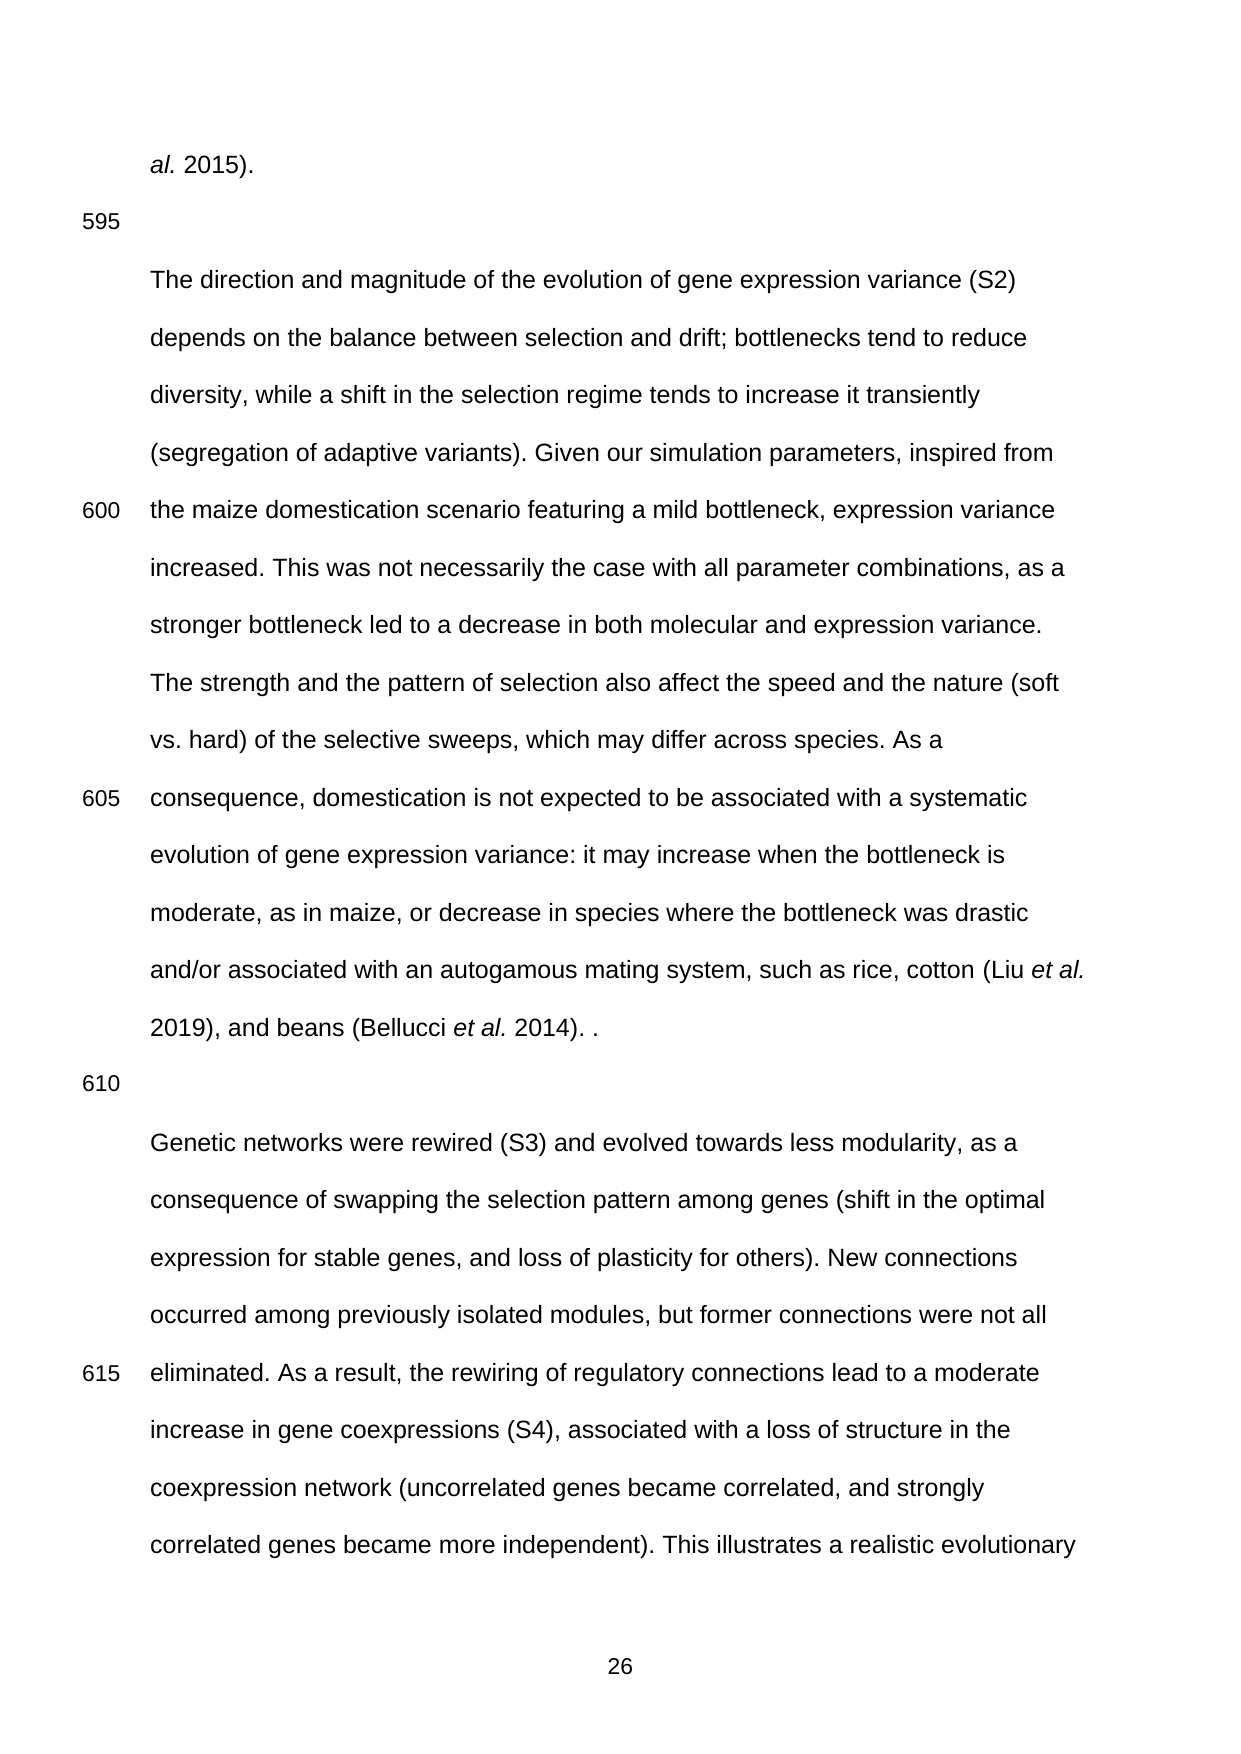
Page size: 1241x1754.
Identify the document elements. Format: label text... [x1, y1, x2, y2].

text Genetic networks were rewired (S3) and evolved towards less modularity, as a consequence of swapping the selection pattern among genes (shift in the optimal expression for stable genes, and loss of plasticity for others). New connections occurred among previously isolated modules, but former connections were not all eliminated. As a result, the rewiring of regulatory connections lead to a moderate increase in gene coexpressions (S4), associated with a loss of structure in the coexpression network (uncorrelated genes became correlated, and strongly correlated genes became more independent). This illustrates a realistic evolutionary [150, 1127, 1090, 1559]
text The direction and magnitude of the evolution of gene expression variance (S2) depends on the balance between selection and drift; bottlenecks tend to reduce diversity, while a shift in the selection regime tends to increase it transiently (segregation of adaptive variants). Given our simulation parameters, inspired from the maize domestication scenario featuring a mild bottleneck, expression variance increased. This was not necessarily the case with all parameter combinations, as a stronger bottleneck led to a decrease in both molecular and expression variance. The strength and the pattern of selection also affect the speed and the nature (soft vs. hard) of the selective sweeps, which may differ across species. As a consequence, domestication is not expected to be associated with a systematic evolution of gene expression variance: it may increase when the bottleneck is moderate, as in maize, or decrease in species where the bottleneck was drastic and/or associated with an autogamous mating system, such as rice, cotton (Liu et al. 2019), and beans (Bellucci et al. 2014). . [150, 265, 1090, 1041]
text al. 2015). [150, 150, 1090, 179]
